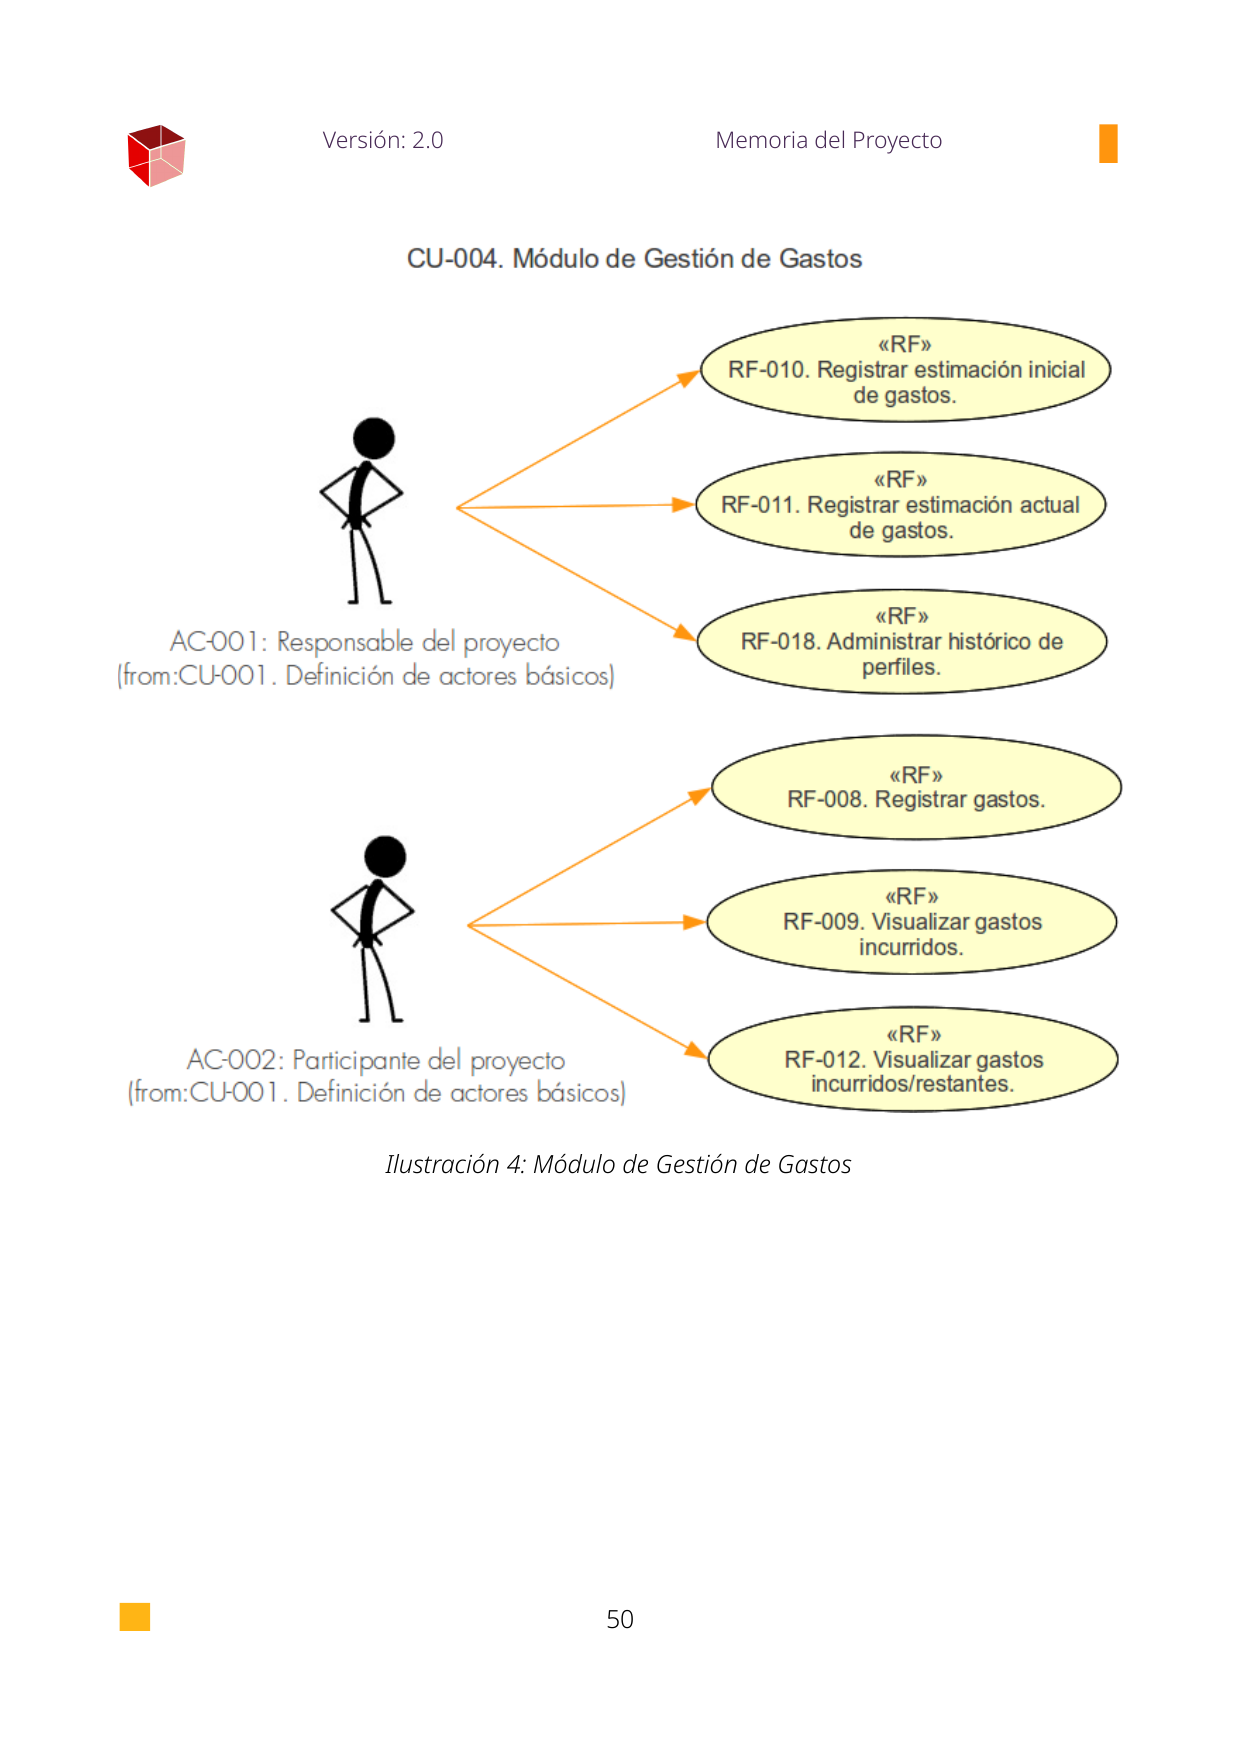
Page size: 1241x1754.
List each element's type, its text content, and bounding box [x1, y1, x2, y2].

picture [118, 237, 1123, 1113]
picture [123, 123, 189, 189]
text Ilustración 4: Módulo de Gestión de Gastos [118, 1113, 1122, 1181]
